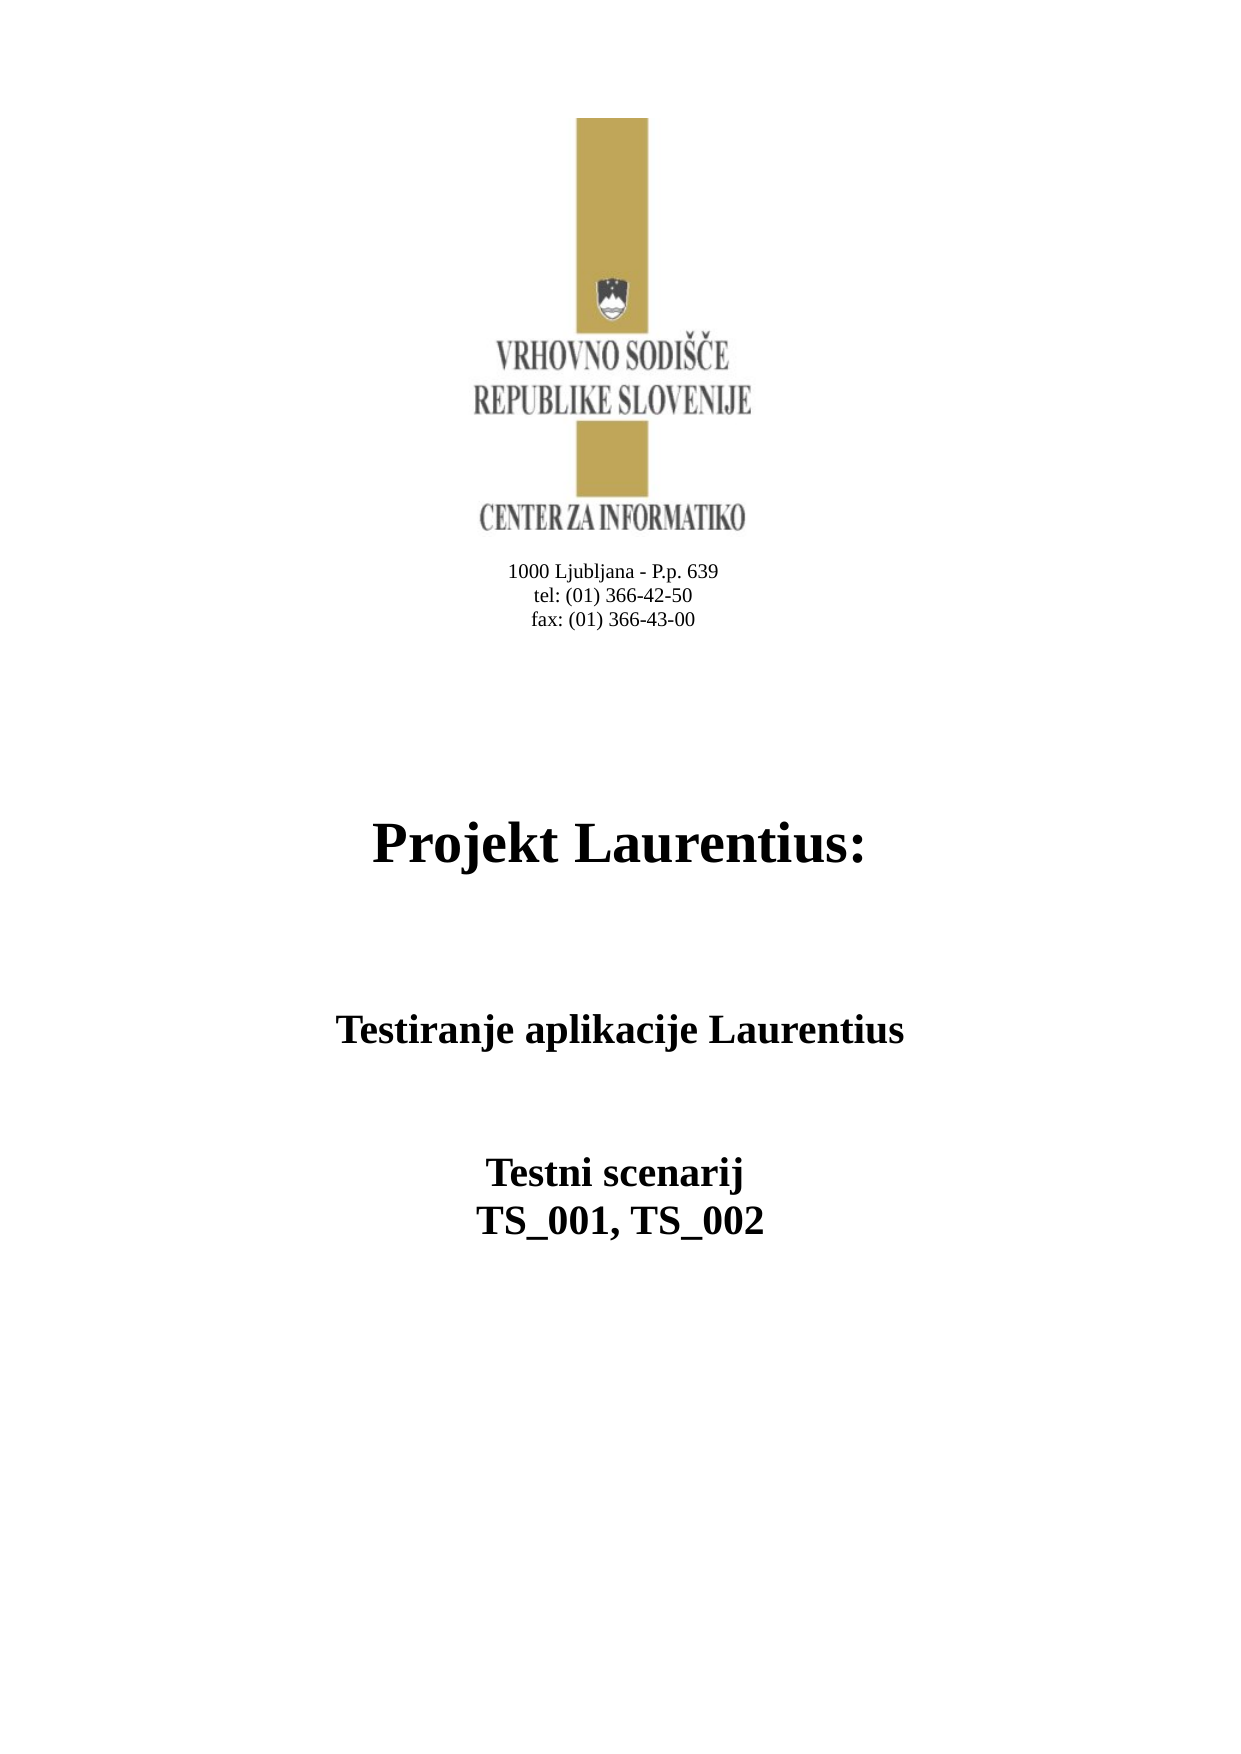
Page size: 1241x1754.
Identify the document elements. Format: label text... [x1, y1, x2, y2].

text Testni scenarij [118, 1148, 1122, 1196]
picture [468, 118, 758, 537]
text 1000 Ljubljana - P.p. 639 [378, 558, 847, 583]
text fax: (01) 366-43-00 [378, 607, 847, 631]
text tel: (01) 366-42-50 [378, 583, 847, 607]
text Projekt Laurentius: [118, 808, 1122, 875]
text Testiranje aplikacije Laurentius [118, 1004, 1122, 1052]
text TS_001, TS_002 [118, 1196, 1122, 1244]
